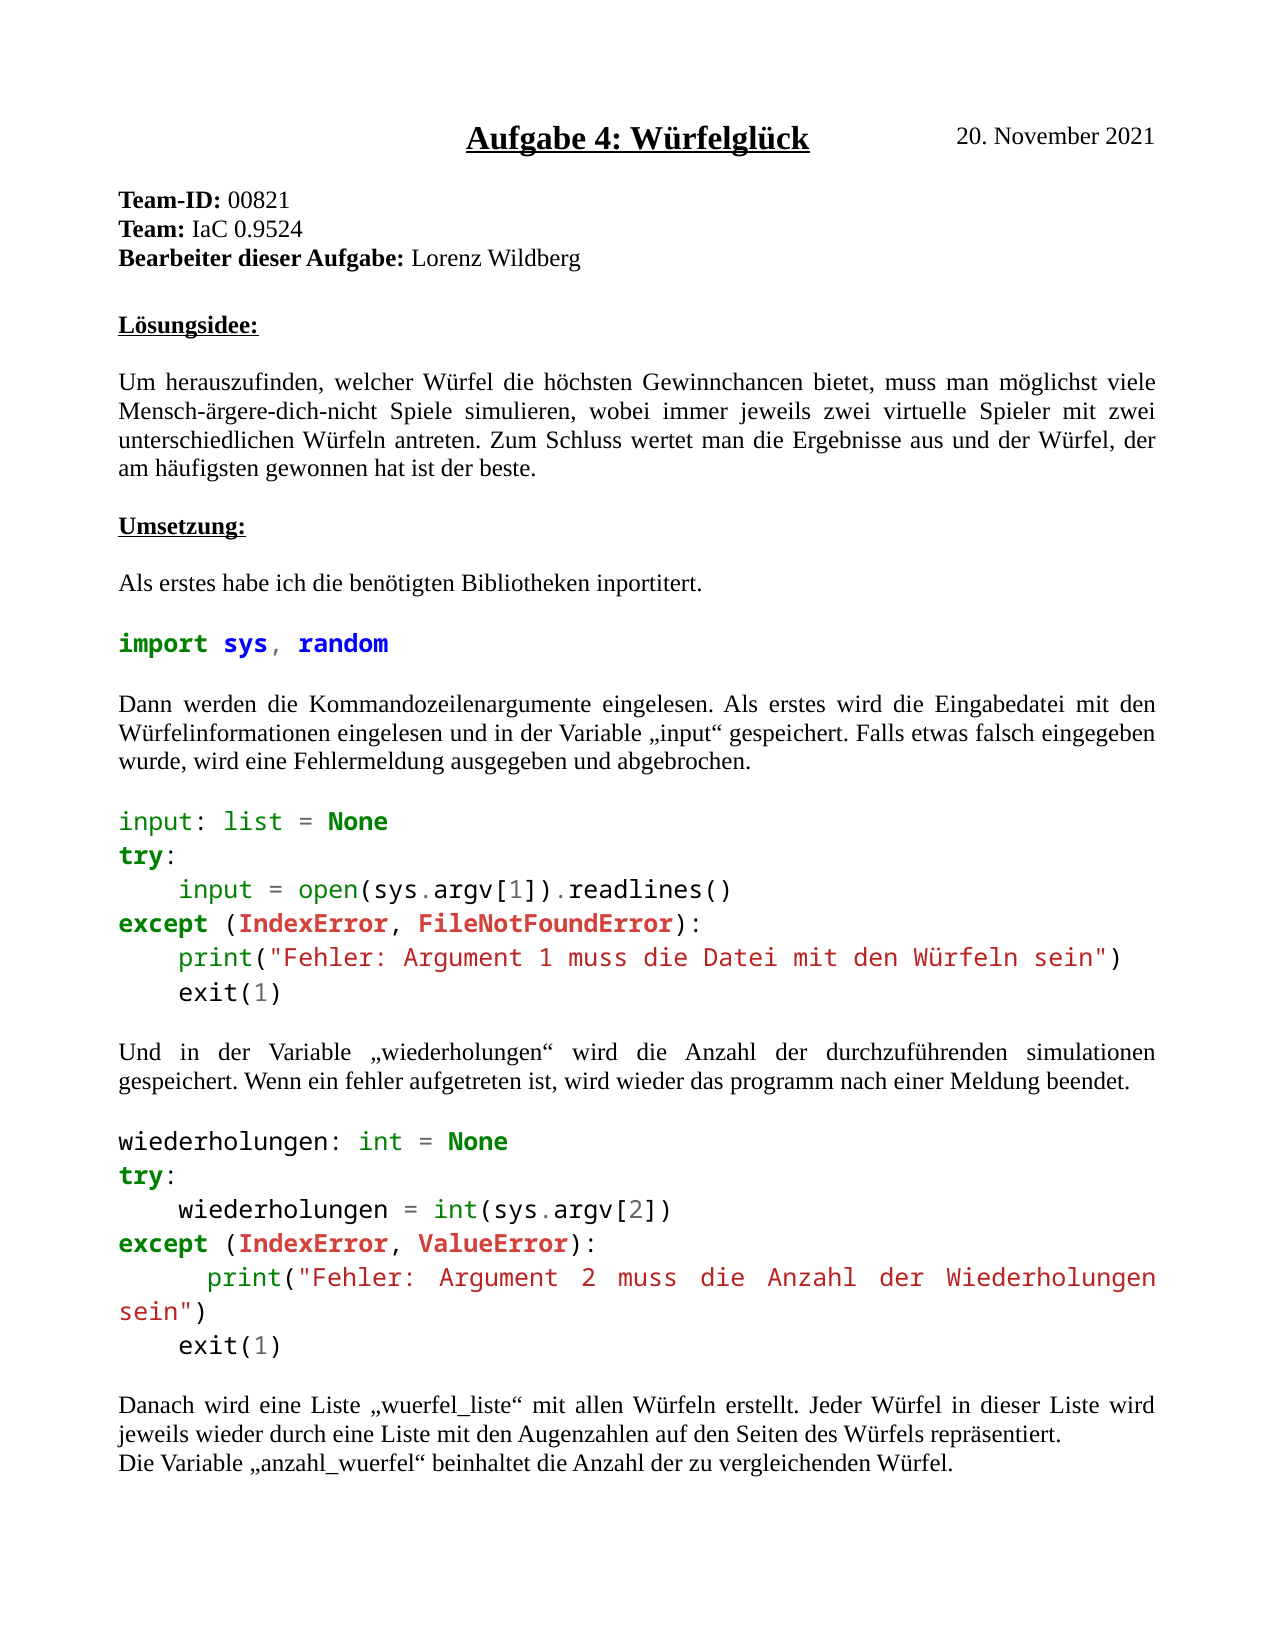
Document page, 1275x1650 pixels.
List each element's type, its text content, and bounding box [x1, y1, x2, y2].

text try: [118, 838, 1157, 872]
text except (IndexError, ValueError): [118, 1225, 1157, 1259]
text Lösungsidee: [118, 310, 1157, 338]
text Team-ID: 00821 Team: IaC 0.9524 Bearbeiter dieser Aufgabe: Lorenz Wildberg [118, 156, 1157, 271]
text wiederholungen: int = None [118, 1123, 1157, 1157]
text print("Fehler: Argument 1 muss die Datei mit den Würfeln sein") [118, 940, 1157, 974]
text Dann werden die Kommandozeilenargumente eingelesen. Als erstes wird die Eingabedatei mit den Würfelinformationen eingelesen und in der Variable „input“ gespeichert. Falls etwas falsch eingegeben wurde, wird eine Fehlermeldung ausgegeben und abgebrochen. [118, 689, 1157, 775]
text Die Variable „anzahl_wuerfel“ beinhaltet die Anzahl der zu vergleichenden Würfel. [118, 1448, 1157, 1477]
text input = open(sys.argv[1]).readlines() [118, 872, 1157, 906]
text wiederholungen = int(sys.argv[2]) [118, 1191, 1157, 1225]
text exit(1) [118, 1328, 1157, 1362]
text try: [118, 1157, 1157, 1191]
text Umsetzung: [118, 482, 1157, 540]
text Und in der Variable „wiederholungen“ wird die Anzahl der durchzuführenden simulationen gespeichert. Wenn ein fehler aufgetreten ist, wird wieder das programm nach einer Meldung beendet. [118, 1037, 1157, 1094]
text except (IndexError, FileNotFoundError): [118, 906, 1157, 940]
text exit(1) [118, 974, 1157, 1008]
text input: list = None [118, 804, 1157, 838]
text import sys, random [118, 626, 1157, 660]
text Aufgabe 4: Würfelglück [118, 118, 1157, 156]
text Danach wird eine Liste „wuerfel_liste“ mit allen Würfeln erstellt. Jeder Würfel in dieser Liste wird jeweils wieder durch eine Liste mit den Augenzahlen auf den Seiten des Würfels repräsentiert. [118, 1390, 1157, 1448]
text Als erstes habe ich die benötigten Bibliotheken inportitert. [118, 568, 1157, 597]
text print("Fehler: Argument 2 muss die Anzahl der Wiederholungen sein") [118, 1259, 1157, 1328]
text Um herauszufinden, welcher Würfel die höchsten Gewinnchancen bietet, muss man möglichst viele Mensch-ärgere-dich-nicht Spiele simulieren, wobei immer jeweils zwei virtuelle Spieler mit zwei unterschiedlichen Würfeln antreten. Zum Schluss wertet man die Ergebnisse aus und der Würfel, der am häufigsten gewonnen hat ist der beste. [118, 367, 1157, 482]
